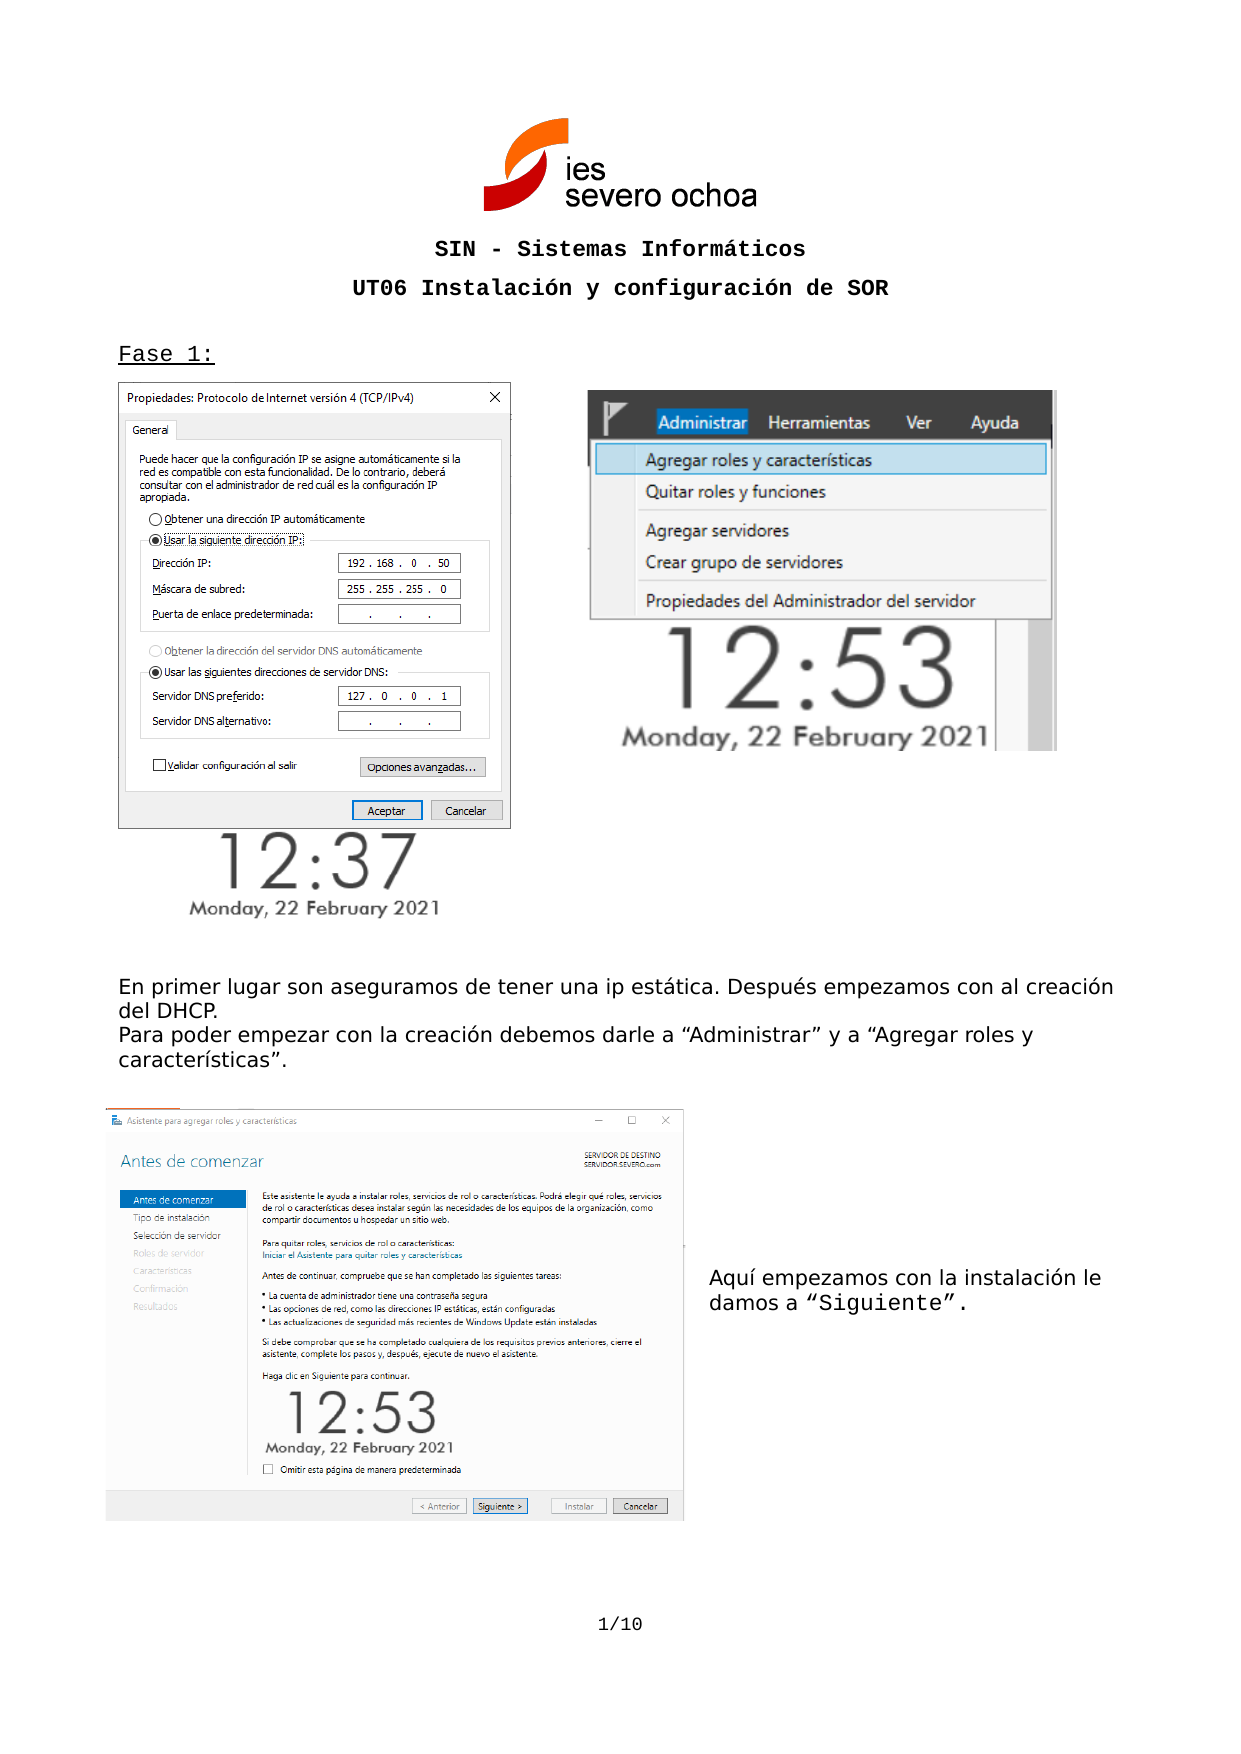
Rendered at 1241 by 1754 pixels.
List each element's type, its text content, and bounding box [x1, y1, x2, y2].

picture [483, 118, 757, 211]
picture [118, 382, 512, 929]
picture [105, 1108, 686, 1521]
text Para poder empezar con la creación debemos darle a “Administrar” y a “Agregar roles y características”. [118, 1023, 1122, 1072]
text Aquí empezamos con la instalación le damos a “Siguiente”. [686, 1266, 1122, 1317]
text En primer lugar son aseguramos de tener una ip estática. Después empezamos con al creación del DHCP. [118, 975, 1122, 1023]
text Fase 1: [118, 342, 1122, 368]
picture [587, 390, 1057, 751]
